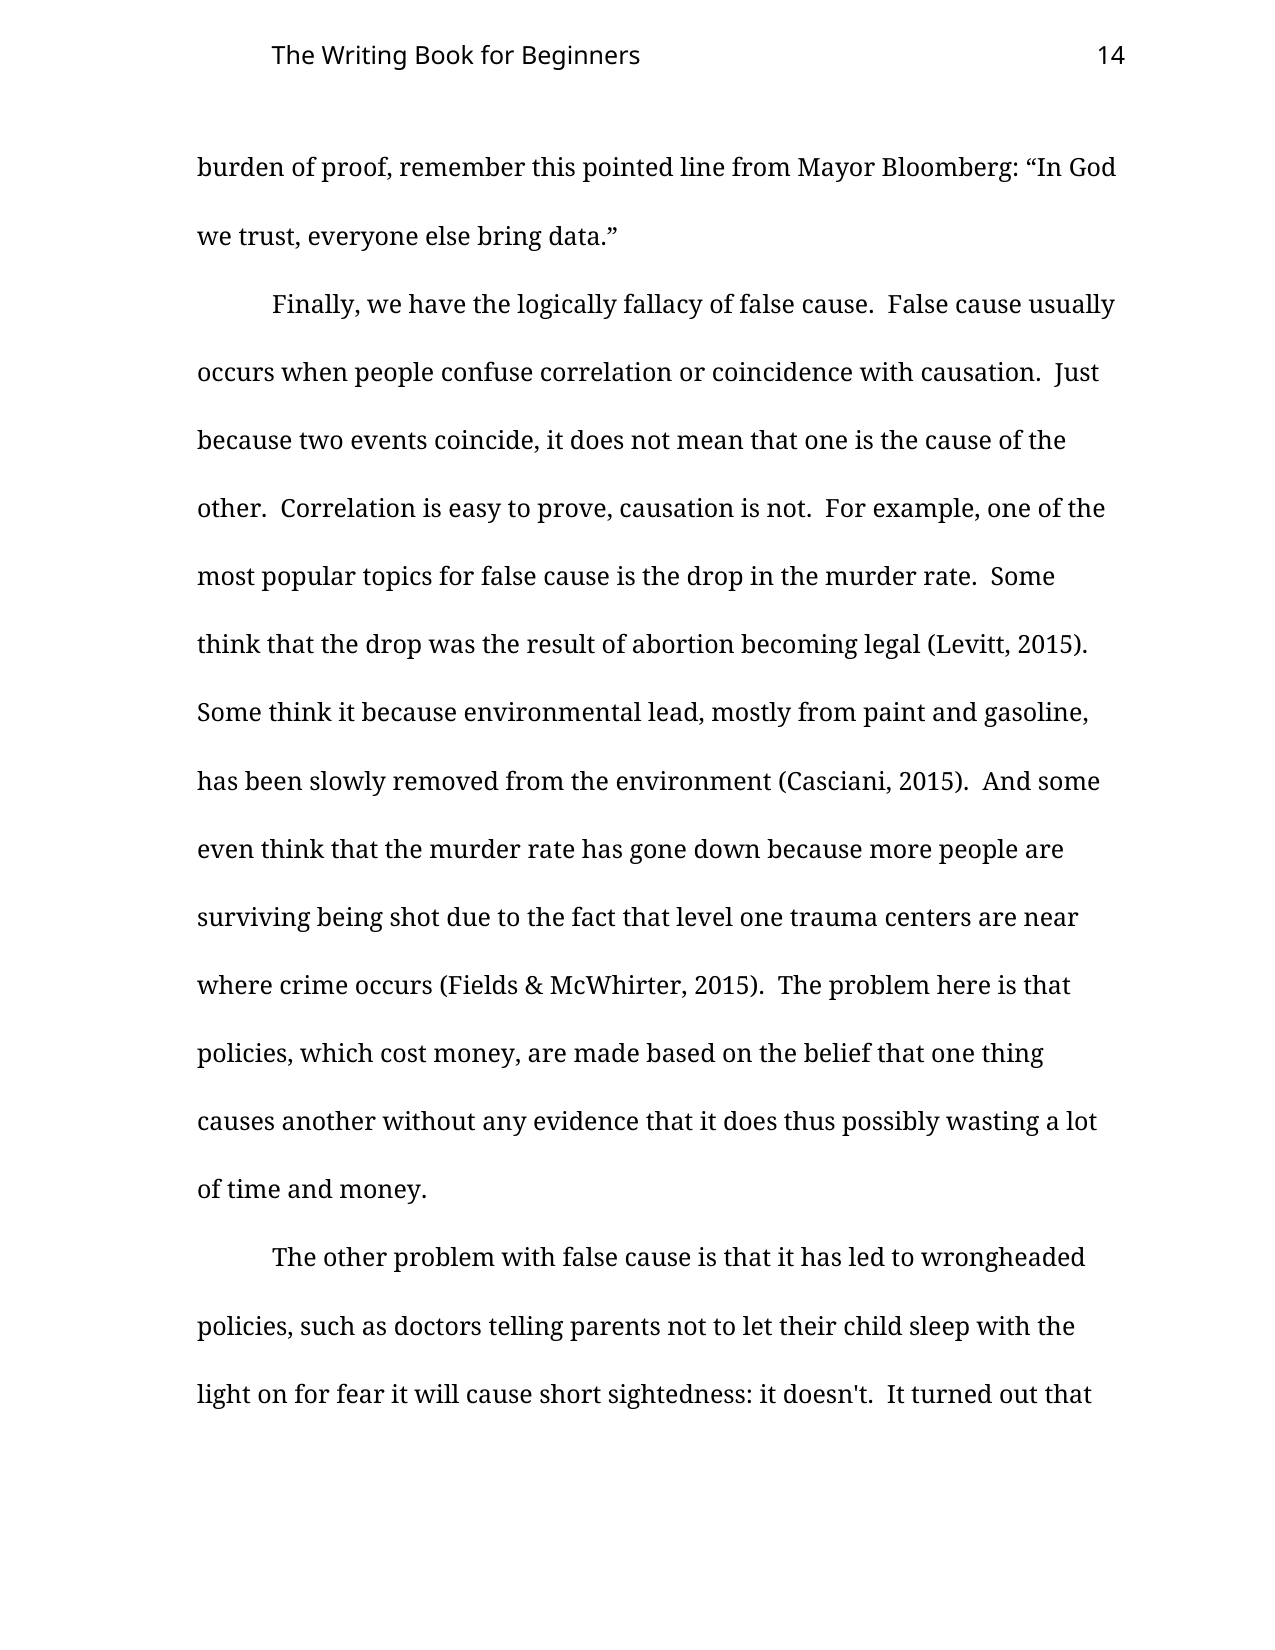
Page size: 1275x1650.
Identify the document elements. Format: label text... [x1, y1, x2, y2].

text The other problem with false cause is that it has led to wrongheaded policies, such as doctors telling parents not to let their child sleep with the light on for fear it will cause short sightedness: it doesn't. It turned out that [197, 1240, 1125, 1410]
text Finally, we have the logically fallacy of false cause. False cause usually occurs when people confuse correlation or coincidence with causation. Just because two events coincide, it does not mean that one is the cause of the other. Correlation is easy to prove, causation is not. For example, one of the most popular topics for false cause is the drop in the murder rate. Some think that the drop was the result of abortion becoming legal (Levitt, 2015). Some think it because environmental lead, mostly from paint and gasoline, has been slowly removed from the environment (Casciani, 2015). And some even think that the murder rate has gone down because more people are surviving being shot due to the fact that level one trauma centers are near where crime occurs (Fields & McWhirter, 2015). The problem here is that policies, which cost money, are made based on the belief that one thing causes another without any evidence that it does thus possibly wasting a lot of time and money. [197, 286, 1125, 1206]
text burden of proof, remember this pointed line from Mayor Bloomberg: “In God we trust, everyone else bring data.” [197, 150, 1125, 252]
